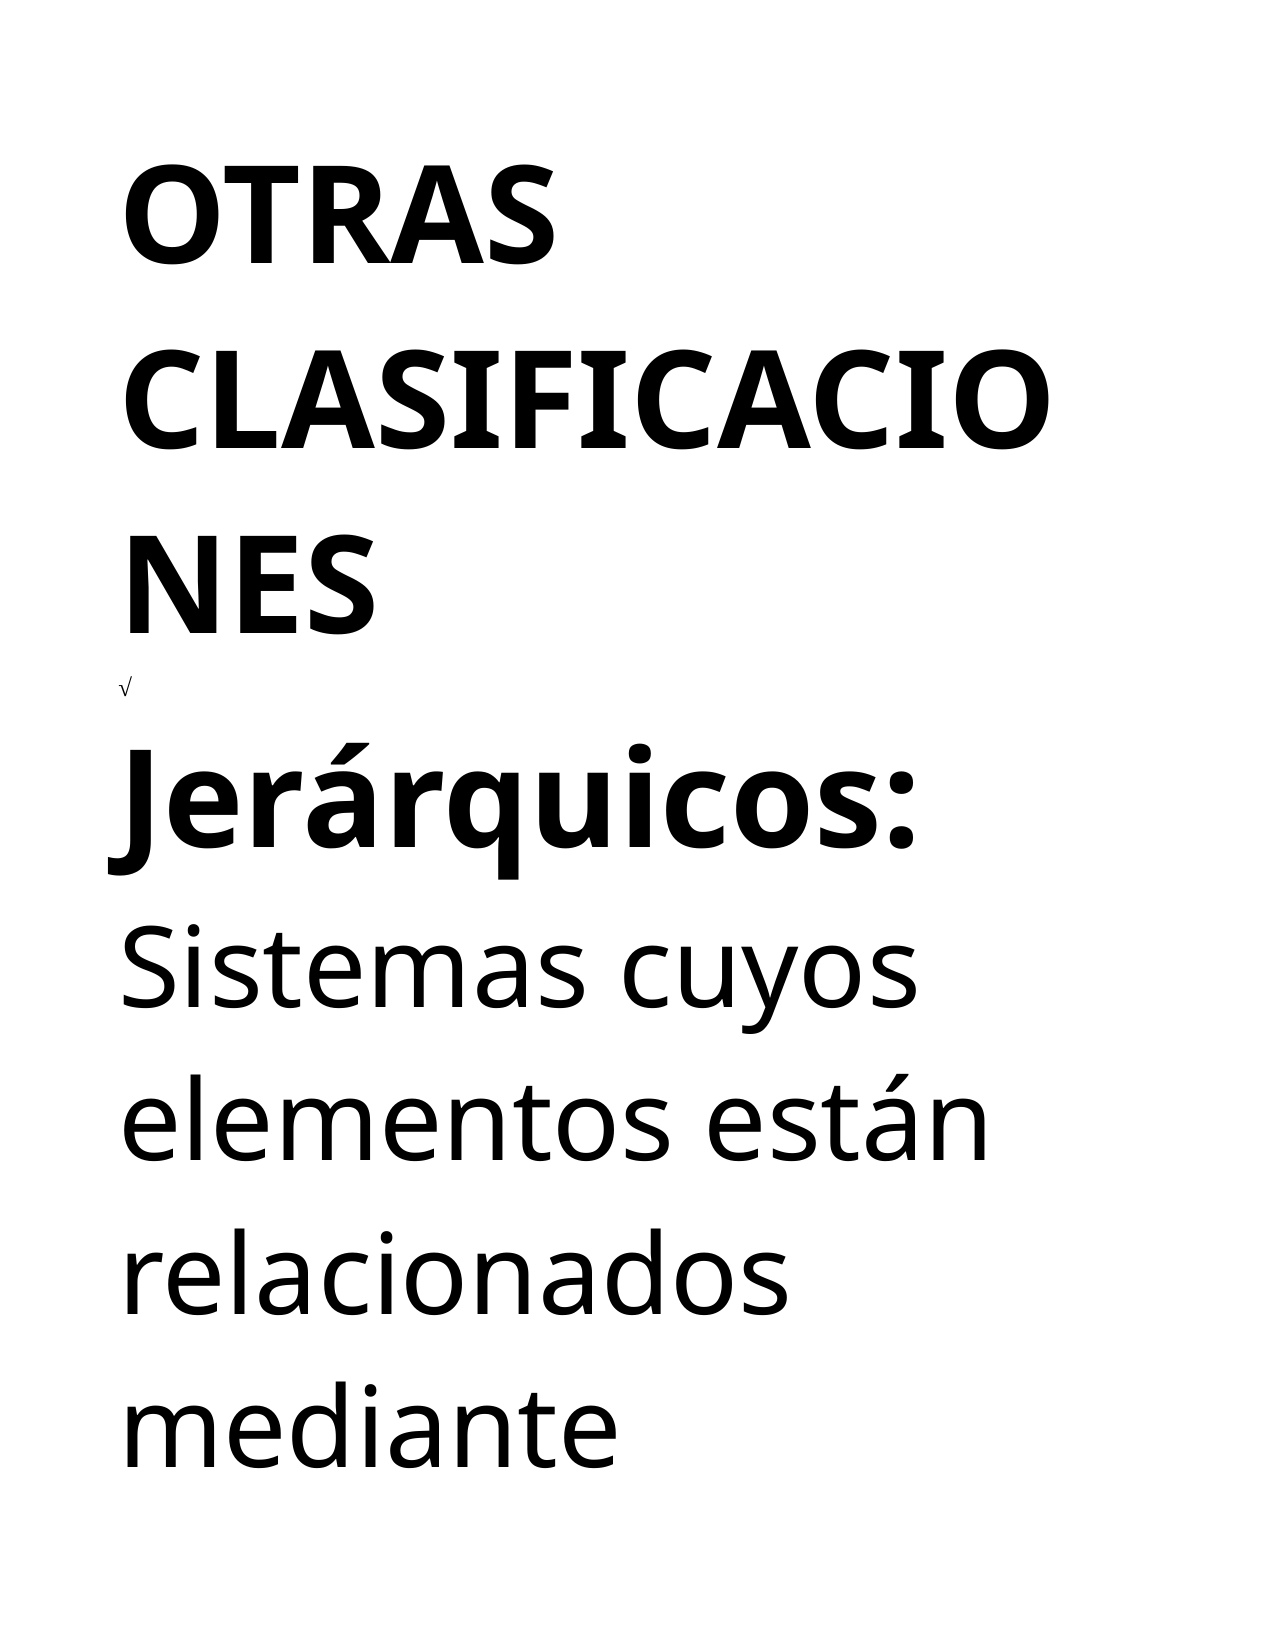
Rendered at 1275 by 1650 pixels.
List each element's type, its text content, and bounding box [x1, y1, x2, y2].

text OTRAS CLASIFICACIONES [118, 118, 1157, 673]
text √ [118, 673, 1157, 702]
text Sistemas cuyos elementos están relacionados mediante [118, 887, 1157, 1500]
text Jerárquicos: [118, 702, 1157, 887]
